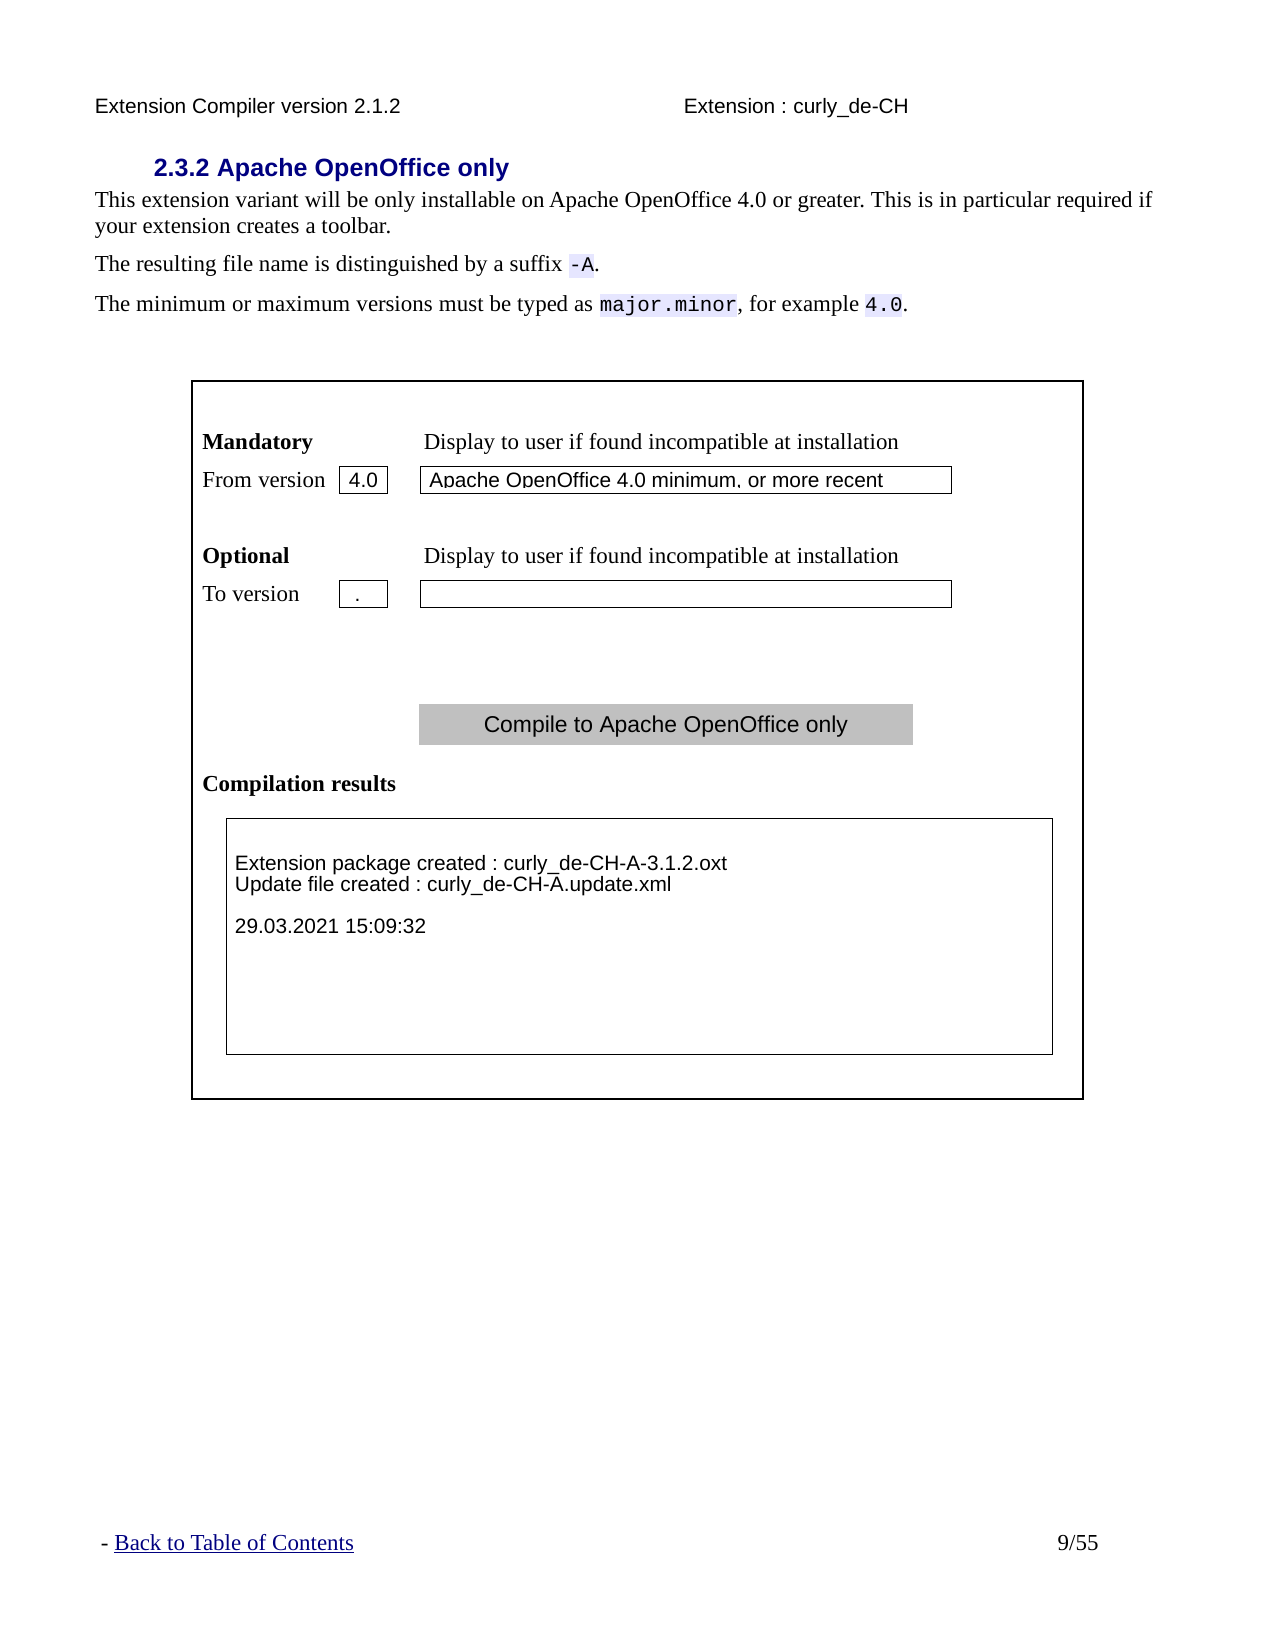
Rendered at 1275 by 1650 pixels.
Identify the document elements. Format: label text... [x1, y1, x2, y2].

text Optional Display to user if found incompatible at installation [202, 543, 1073, 568]
text Mandatory Display to user if found incompatible at installation [202, 429, 1073, 454]
text The minimum or maximum versions must be typed as major.minor, for example 4.0. [94, 290, 1181, 317]
subtitle Apache OpenOffice only [153, 153, 1181, 181]
text From version [202, 467, 339, 492]
text To version [202, 581, 339, 606]
text [388, 467, 420, 492]
text [952, 467, 1073, 492]
text The resulting file name is distinguished by a suffix -A. [94, 251, 1181, 278]
text [388, 581, 420, 606]
text This extension variant will be only installable on Apache OpenOffice 4.0 or greater. This is in particular required if your extension creates a toolbar. [94, 187, 1181, 238]
text Compilation results [202, 771, 1073, 796]
text [952, 581, 1073, 606]
